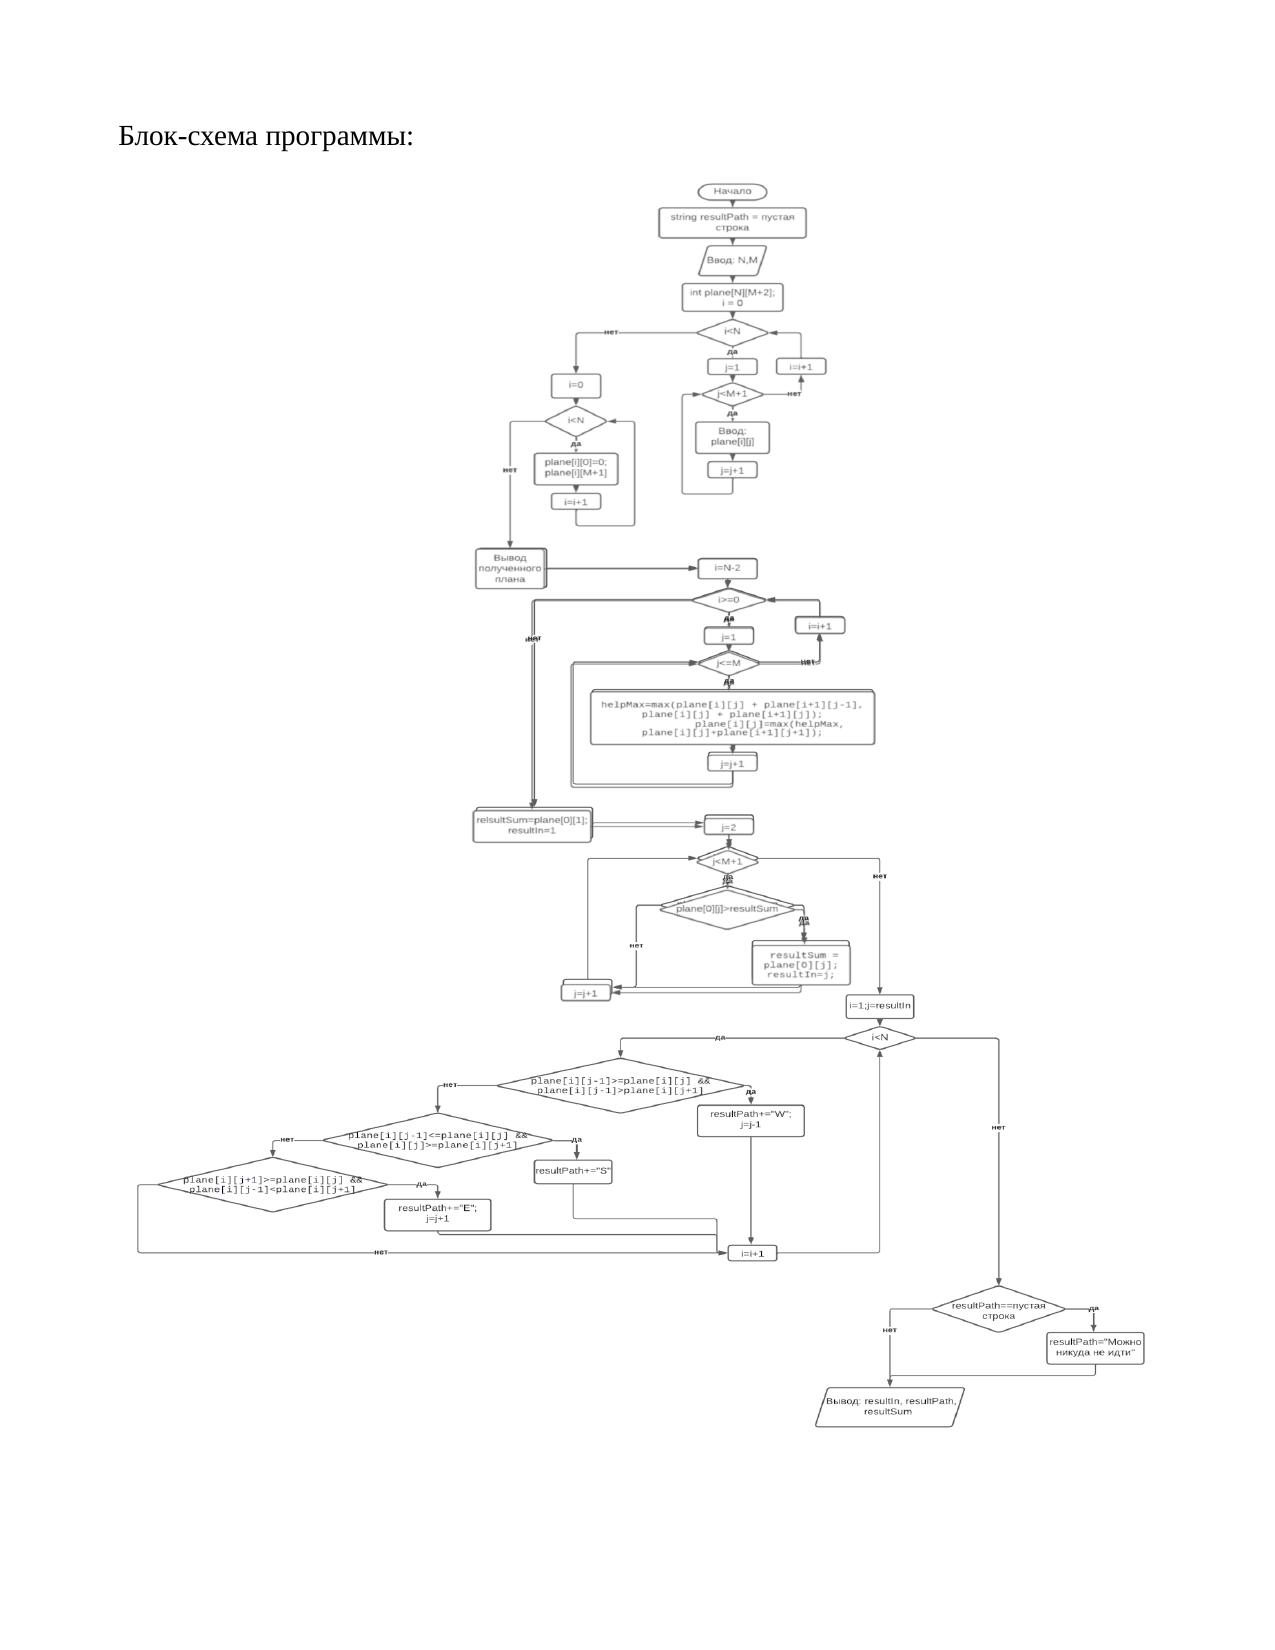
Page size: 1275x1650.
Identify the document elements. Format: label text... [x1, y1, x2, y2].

picture [62, 169, 1199, 1441]
text Блок-схема программы: [118, 118, 1157, 152]
